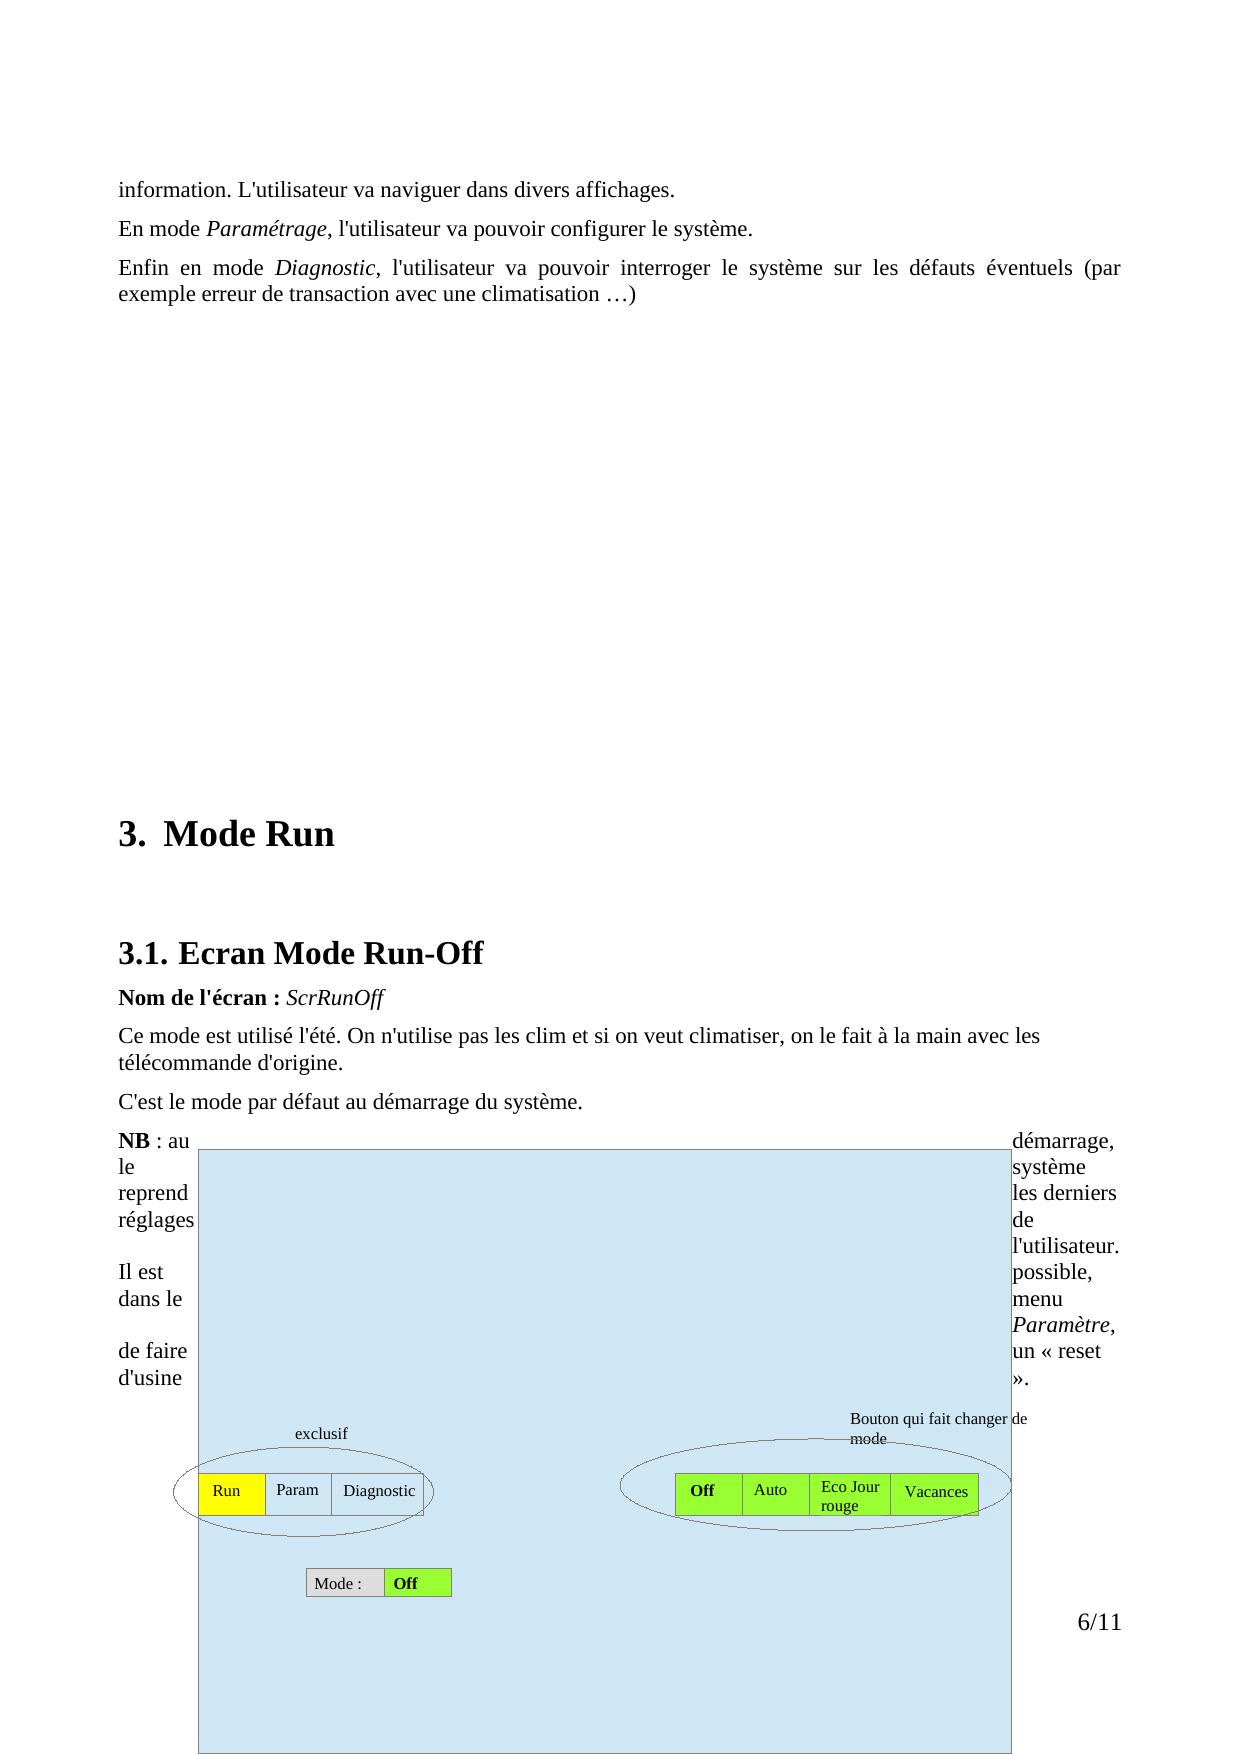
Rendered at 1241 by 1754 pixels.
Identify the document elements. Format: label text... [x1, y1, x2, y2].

text information. L'utilisateur va naviguer dans divers affichages. [118, 176, 1122, 203]
text Ce mode est utilisé l'été. On n'utilise pas les clim et si on veut climatiser, on le fait à la main avec les télécommande d'origine. [118, 1023, 1122, 1075]
text En mode Paramétrage, l'utilisateur va pouvoir configurer le système. [118, 215, 1122, 242]
text Enfin en mode Diagnostic, l'utilisateur va pouvoir interroger le système sur les défauts éventuels (par exemple erreur de transaction avec une climatisation …) [118, 254, 1122, 307]
text C'est le mode par défaut au démarrage du système. [118, 1088, 1122, 1114]
text NB : au démarrage, le système reprend les derniers réglages de l'utilisateur. Il est possible, dans le menu Paramètre, de faire un « reset d'usine ». [118, 1127, 1122, 1390]
text Nom de l'écran : ScrRunOff [118, 984, 1122, 1010]
subtitle Mode Run [118, 811, 1122, 854]
subtitle Ecran Mode Run-Off [118, 933, 1122, 971]
